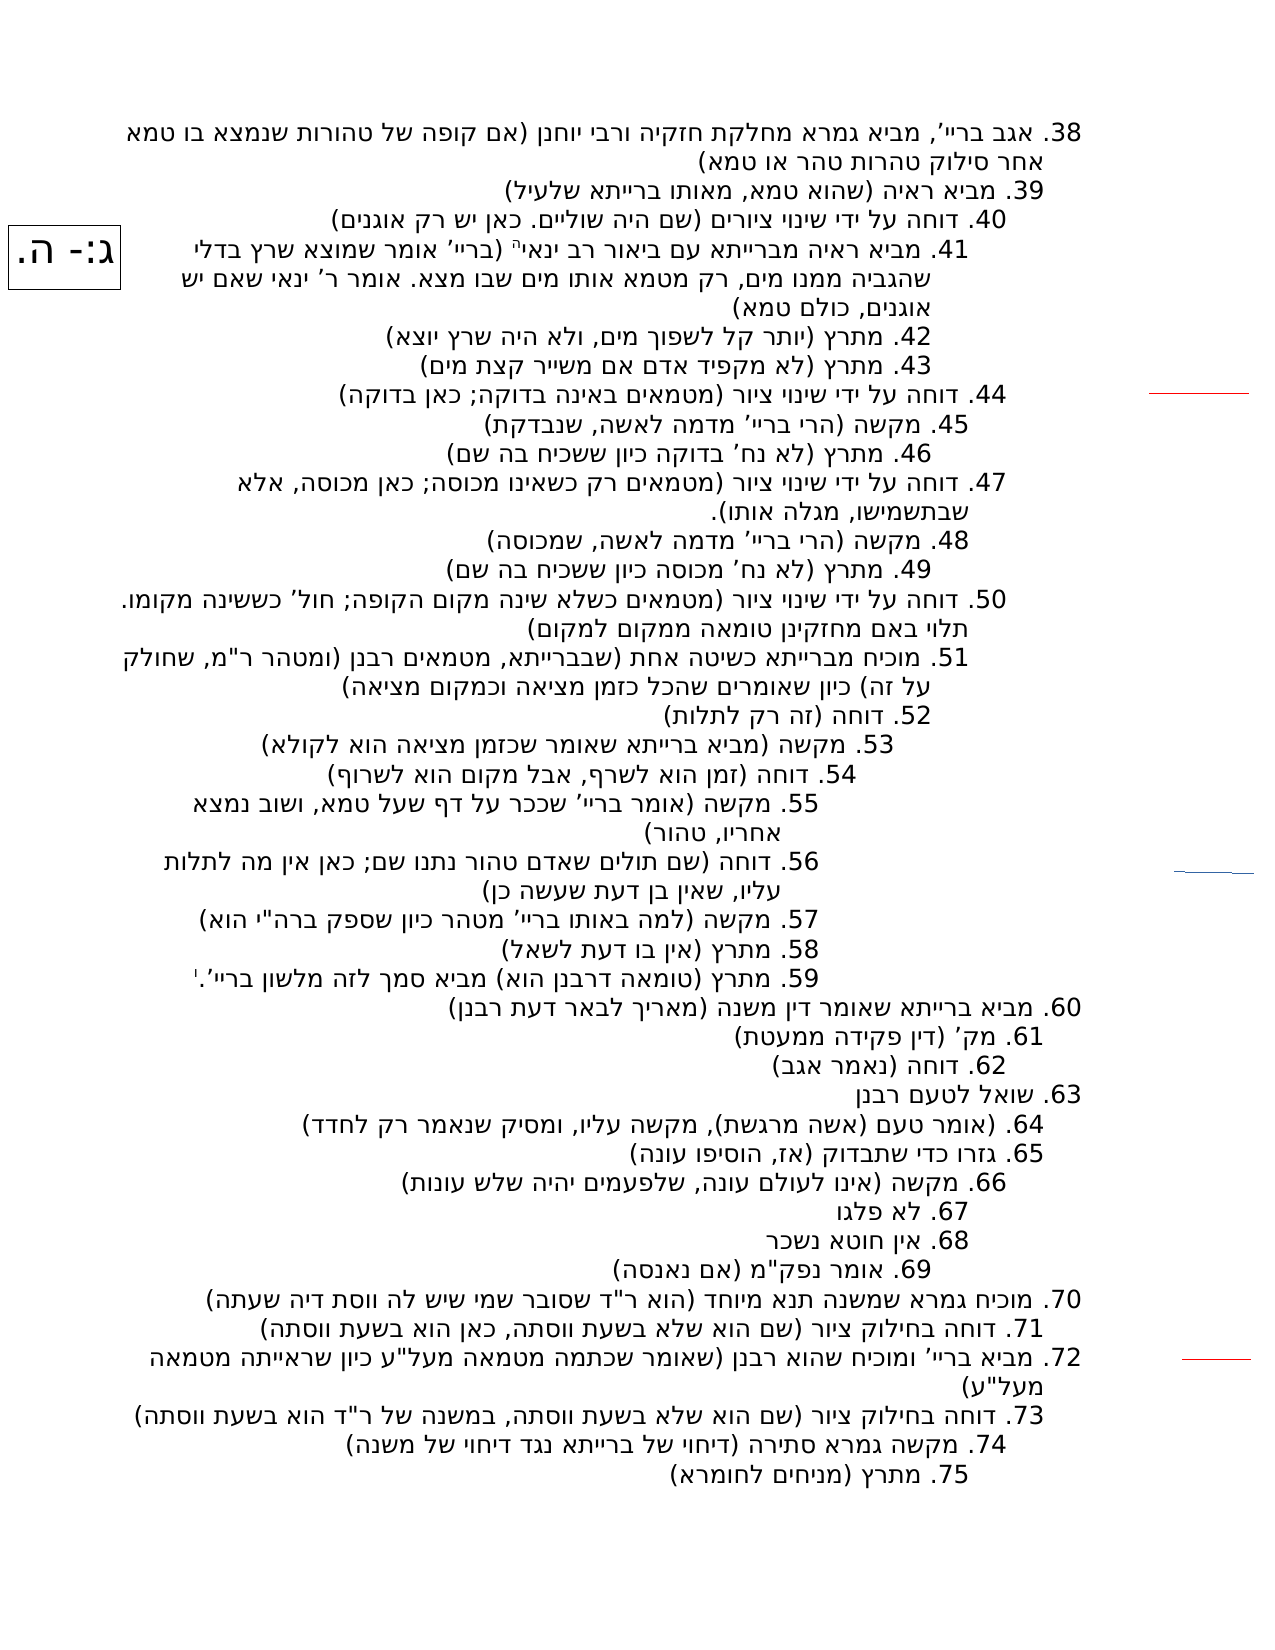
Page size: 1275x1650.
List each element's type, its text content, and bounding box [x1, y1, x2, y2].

list דוחה (זמן הוא לשרף, אבל מקום הוא לשרוף) [118, 760, 857, 789]
list מביא ראיה (שהוא טמא, מאותו ברייתא שלעיל) [118, 176, 1044, 206]
list מביא ברייתא שאומר דין משנה (מאריך לבאר דעת רבנן) [118, 993, 1082, 1022]
list מתרץ (מניחים לחומרא) [118, 1460, 969, 1489]
list מקשה (מביא ברייתא שאומר שכזמן מציאה הוא לקולא) [118, 731, 894, 760]
list דוחה על ידי שינוי ציורים (שם היה שוליים. כאן יש רק אוגנים) [118, 206, 1007, 235]
list מקשה (הרי בריי’ מדמה לאשה, שנבדקת) [118, 410, 969, 439]
list דוחה על ידי שינוי ציור (מטמאים כשלא שינה מקום הקופה; חול’ כששינה מקומו. תלוי באם מחזקינן טומאה ממקום למקום) [118, 585, 1007, 643]
list ג:- ה. [9, 225, 121, 274]
list דוחה על ידי שינוי ציור (מטמאים באינה בדוקה; כאן בדוקה) [118, 381, 1007, 410]
list מקשה (אומר בריי’ שככר על דף שעל טמא, ושוב נמצא אחריו, טהור) [118, 789, 819, 847]
list אגב בריי’, מביא גמרא מחלקת חזקיה ורבי יוחנן (אם קופה של טהורות שנמצא בו טמא אחר סילוק טהרות טהר או טמא) [118, 118, 1082, 176]
list מק’ (דין פקידה ממעטת) [118, 1022, 1044, 1051]
list מביא בריי’ ומוכיח שהוא רבנן (שאומר שכתמה מטמאה מעל"ע כיון שראייתה מטמאה מעל"ע) [118, 1343, 1082, 1401]
list מתרץ (לא מקפיד אדם אם משייר קצת מים) [118, 351, 932, 381]
list מוכיח גמרא שמשנה תנא מיוחד (הוא ר"ד שסובר שמי שיש לה ווסת דיה שעתה) [118, 1285, 1082, 1314]
list מקשה (אינו לעולם עונה, שלפעמים יהיה שלש עונות) [118, 1168, 1007, 1197]
list שואל לטעם רבנן [118, 1081, 1082, 1110]
list מביא ראיה מברייתא עם ביאור רב ינאי (בריי’ אומר שמוצא שרץ בדלי שהגביה ממנו מים, רק מטמא אותו מים שבו מצא. אומר ר’ ינאי שאם יש אוגנים, כולם טמא) [118, 235, 969, 322]
list דוחה (זה רק לתלות) [118, 701, 932, 731]
list לא פלגו [118, 1197, 969, 1226]
list גזרו כדי שתבדוק (אז, הוסיפו עונה) [118, 1139, 1044, 1168]
list דוחה בחילוק ציור (שם הוא שלא בשעת ווסתה, במשנה של ר"ד הוא בשעת ווסתה) [118, 1401, 1044, 1431]
list מקשה (הרי בריי’ מדמה לאשה, שמכוסה) [118, 526, 969, 556]
list מתרץ (אין בו דעת לשאל) [118, 935, 819, 964]
list אין חוטא נשכר [118, 1226, 969, 1256]
list אומר נפק"מ (אם נאנסה) [118, 1256, 932, 1285]
list (אומר טעם (אשה מרגשת), מקשה עליו, ומסיק שנאמר רק לחדד) [118, 1110, 1044, 1139]
list מקשה גמרא סתירה (דיחוי של ברייתא נגד דיחוי של משנה) [118, 1431, 1007, 1460]
list מוכיח מברייתא כשיטה אחת (שבברייתא, מטמאים רבנן (ומטהר ר"מ, שחולק על זה) כיון שאומרים שהכל כזמן מציאה וכמקום מציאה) [118, 643, 969, 701]
list דוחה בחילוק ציור (שם הוא שלא בשעת ווסתה, כאן הוא בשעת ווסתה) [118, 1314, 1044, 1343]
list מתרץ (לא נח’ בדוקה כיון ששכיח בה שם) [118, 439, 932, 468]
list דוחה (שם תולים שאדם טהור נתנו שם; כאן אין מה לתלות עליו, שאין בן דעת שעשה כן) [118, 847, 819, 906]
list דוחה (נאמר אגב) [118, 1051, 1007, 1081]
list דוחה על ידי שינוי ציור (מטמאים רק כשאינו מכוסה; כאן מכוסה, אלא שבתשמישו, מגלה אותו). [118, 468, 1007, 526]
list מתרץ (לא נח’ מכוסה כיון ששכיח בה שם) [118, 556, 932, 585]
list מתרץ (יותר קל לשפוך מים, ולא היה שרץ יוצא) [118, 322, 932, 351]
list מתרץ (טומאה דרבנן הוא) מביא סמך לזה מלשון בריי’. [118, 964, 819, 993]
list מקשה (למה באותו בריי’ מטהר כיון שספק ברה"י הוא) [118, 906, 819, 935]
